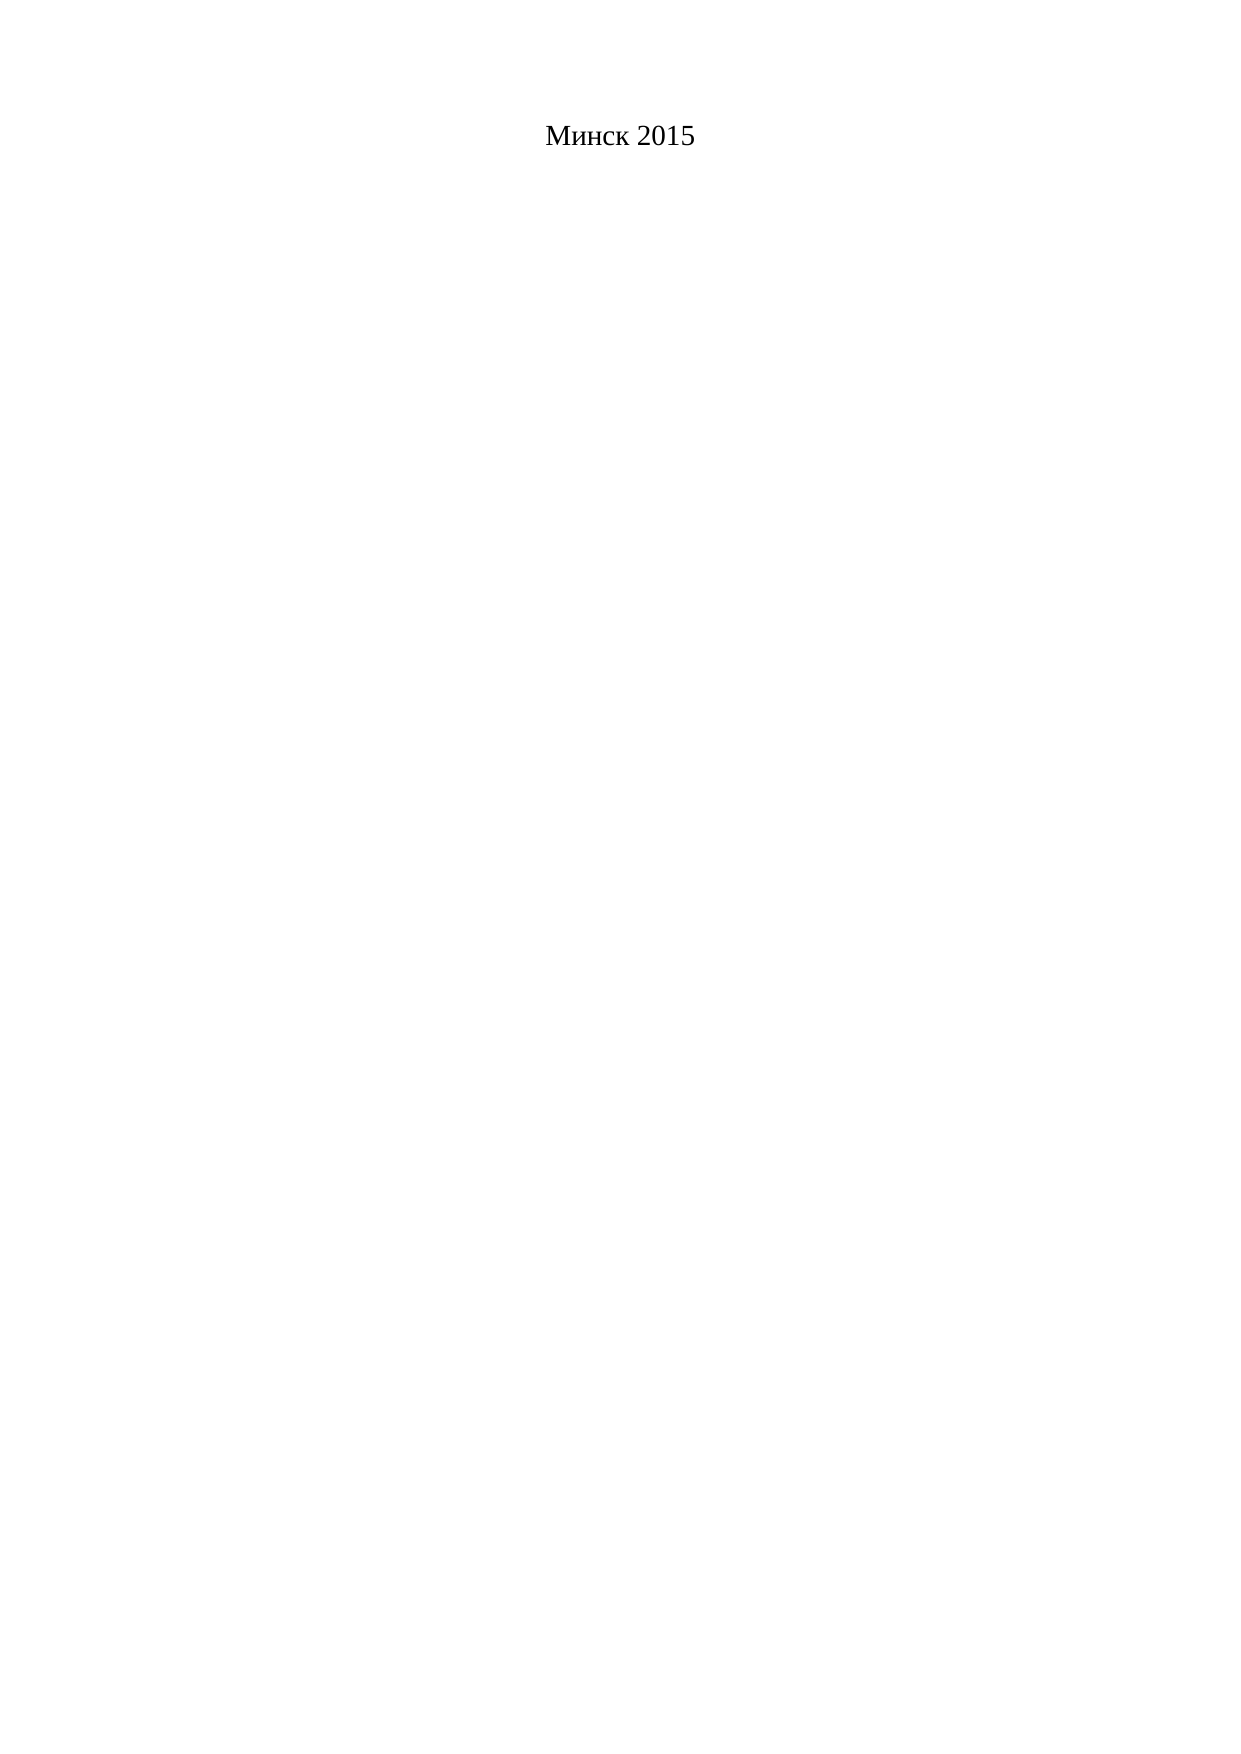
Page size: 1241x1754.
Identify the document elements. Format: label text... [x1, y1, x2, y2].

text Минск 2015 [118, 118, 1122, 152]
